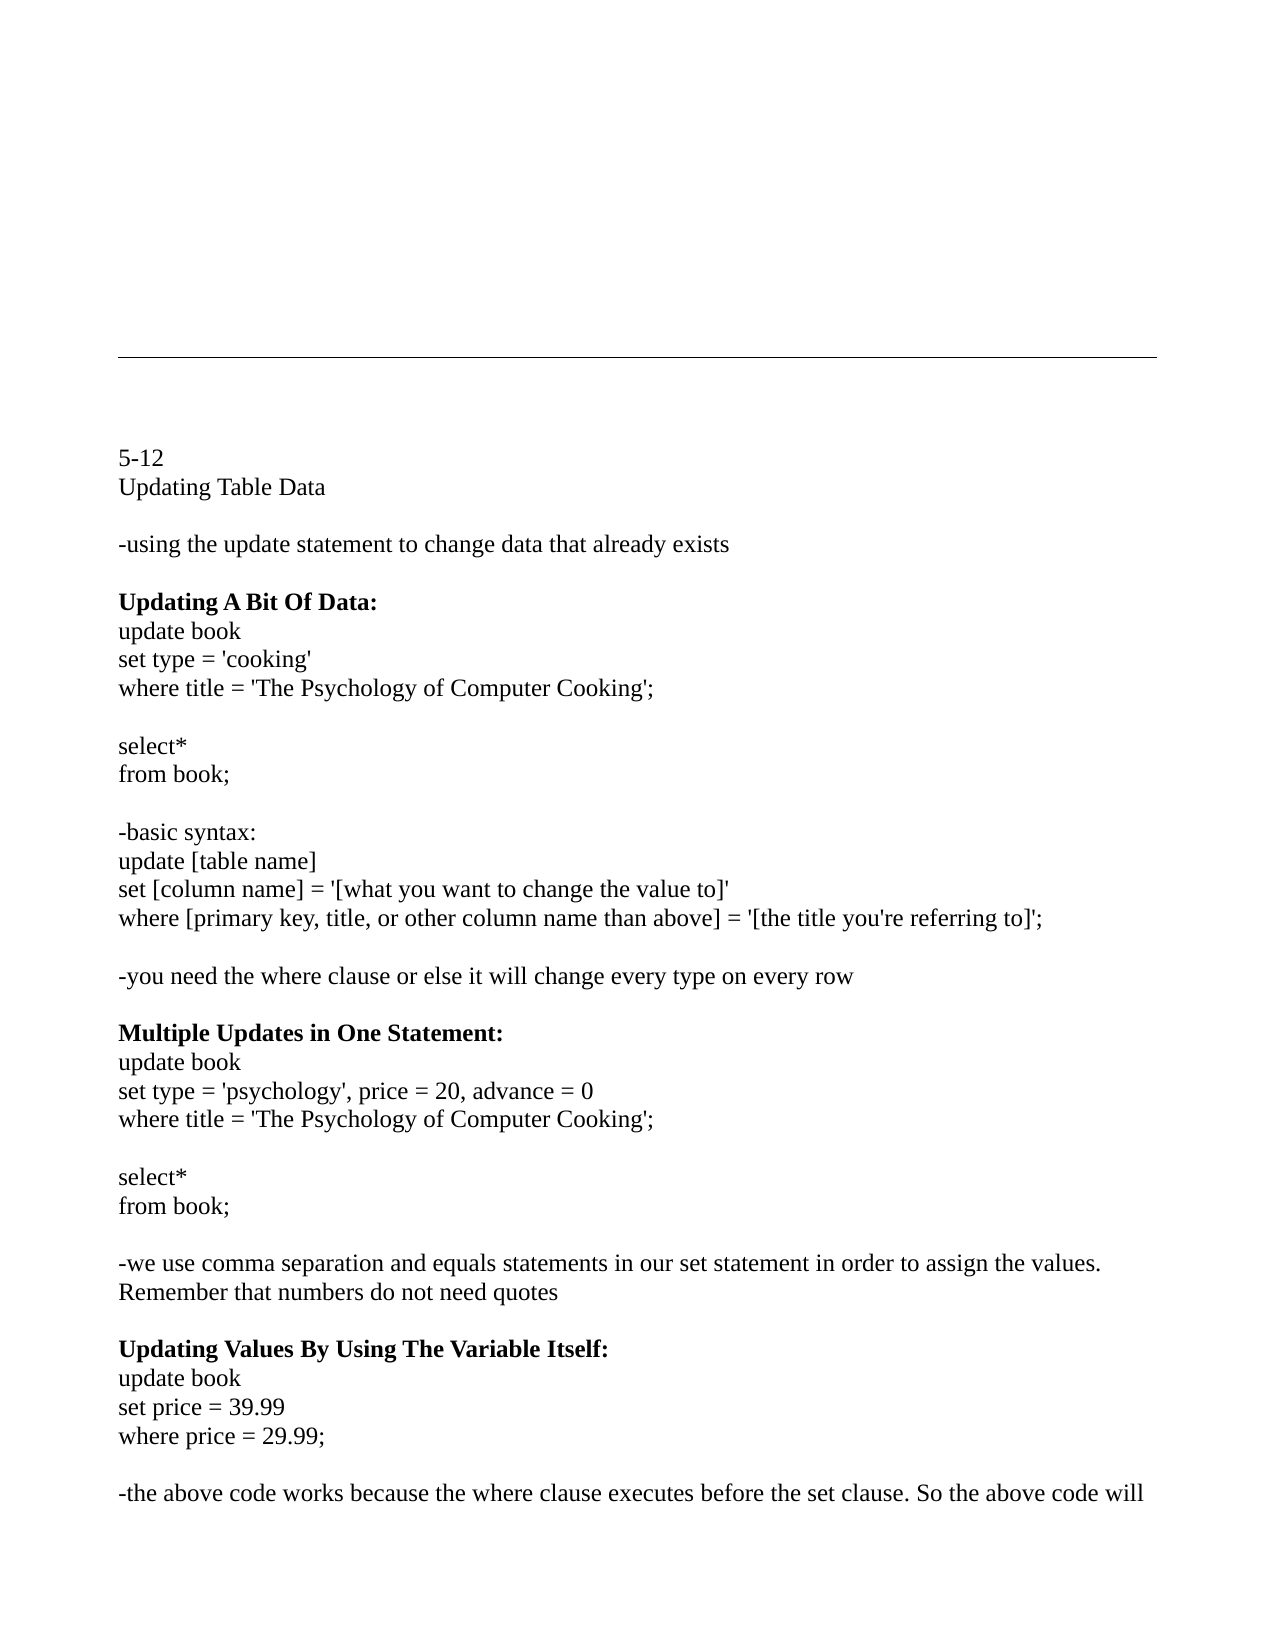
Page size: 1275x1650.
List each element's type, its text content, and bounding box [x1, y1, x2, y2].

text -the above code works because the where clause executes before the set clause. So the above code will [118, 1478, 1157, 1507]
text set price = 39.99 [118, 1392, 1157, 1421]
text Updating Table Data [118, 472, 1157, 501]
text update book [118, 1363, 1157, 1392]
text -basic syntax: [118, 817, 1157, 846]
text Updating Values By Using The Variable Itself: [118, 1334, 1157, 1363]
text set type = 'cooking' [118, 644, 1157, 673]
text where title = 'The Psychology of Computer Cooking'; [118, 673, 1157, 702]
text update [table name] [118, 846, 1157, 874]
text from book; [118, 1191, 1157, 1219]
text where [primary key, title, or other column name than above] = '[the title you're referring to]'; [118, 903, 1157, 932]
text where title = 'The Psychology of Computer Cooking'; [118, 1104, 1157, 1133]
text where price = 29.99; [118, 1421, 1157, 1449]
text Multiple Updates in One Statement: [118, 1018, 1157, 1047]
text -you need the where clause or else it will change every type on every row [118, 961, 1157, 989]
text update book [118, 1047, 1157, 1076]
text -we use comma separation and equals statements in our set statement in order to assign the values. Remember that numbers do not need quotes [118, 1248, 1157, 1306]
text select* [118, 731, 1157, 759]
text set type = 'psychology', price = 20, advance = 0 [118, 1076, 1157, 1104]
text select* [118, 1162, 1157, 1191]
text set [column name] = '[what you want to change the value to]' [118, 874, 1157, 903]
text from book; [118, 759, 1157, 788]
text -using the update statement to change data that already exists [118, 529, 1157, 558]
text 5-12 [118, 443, 1157, 472]
text update book [118, 616, 1157, 644]
text Updating A Bit Of Data: [118, 587, 1157, 616]
